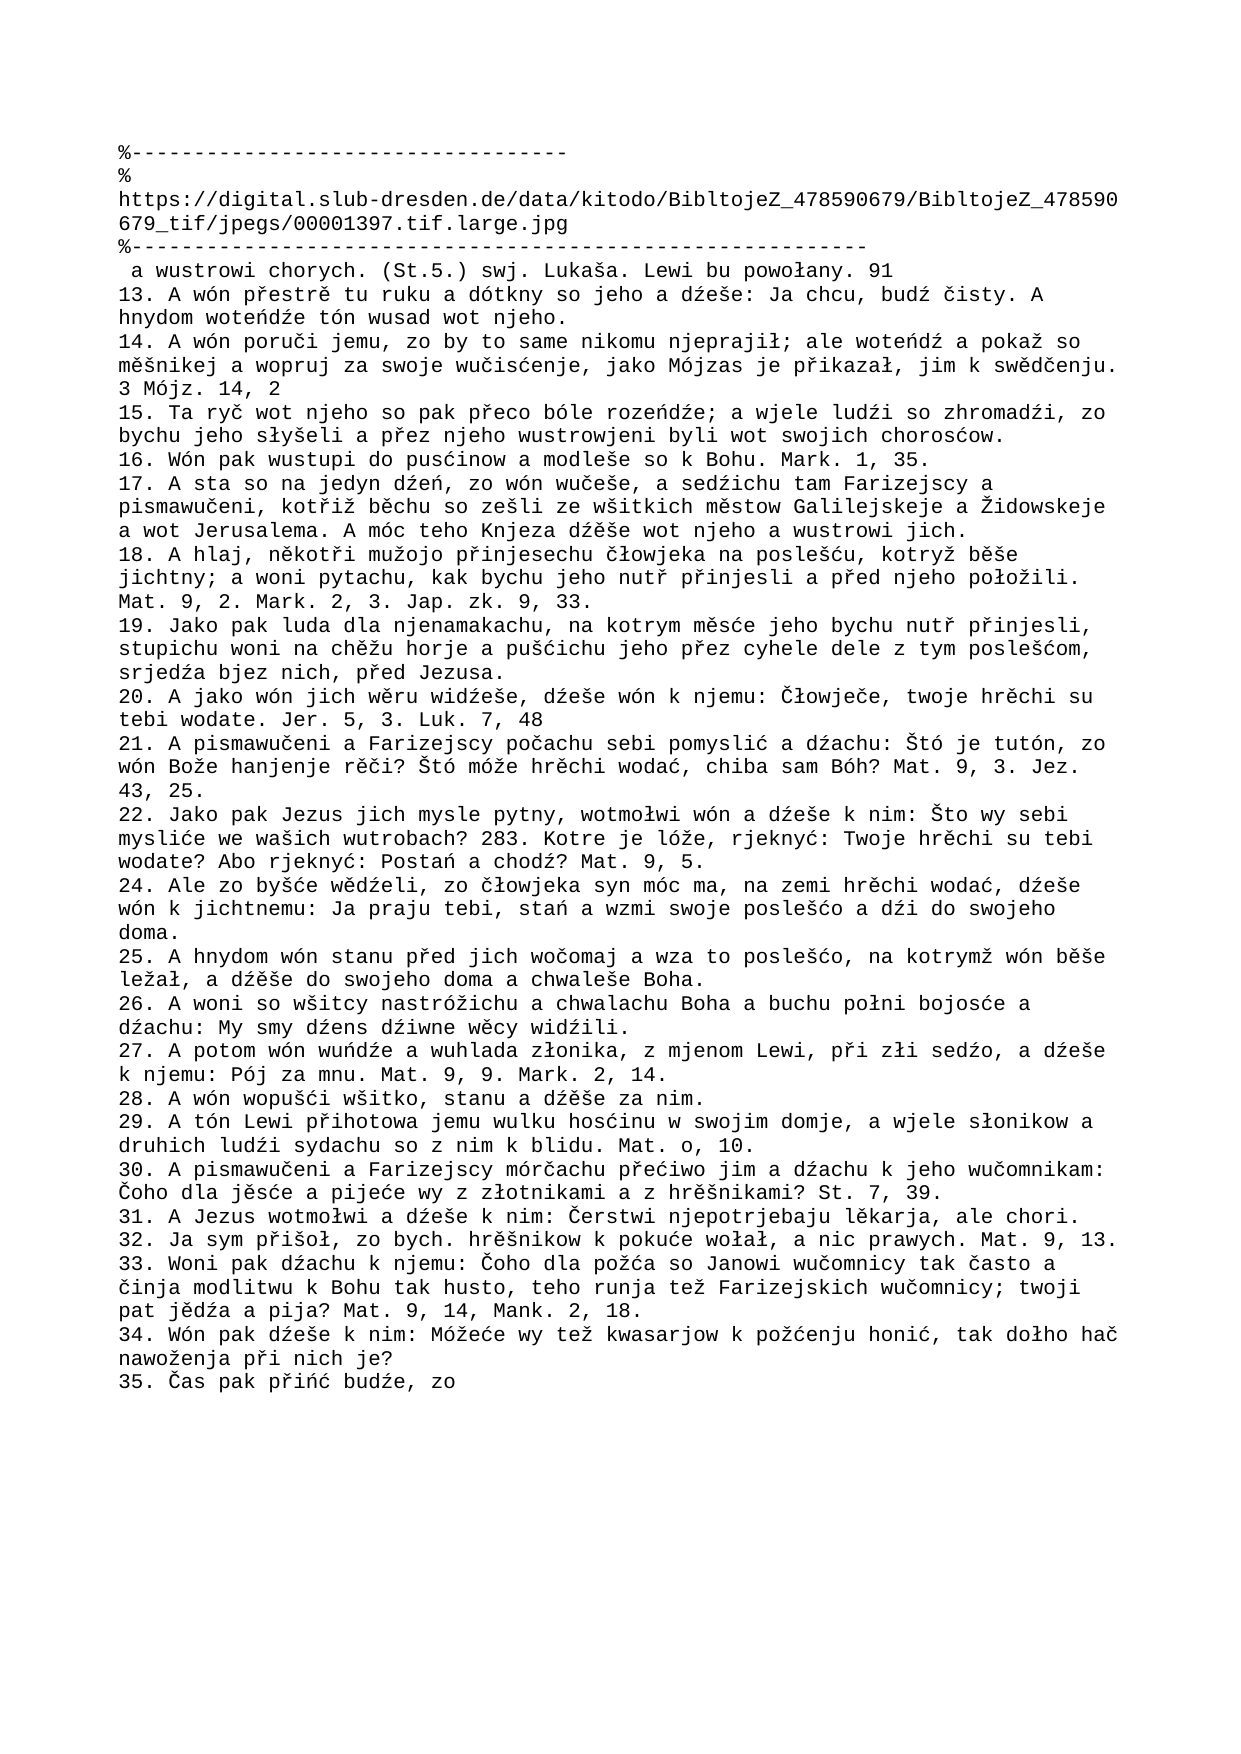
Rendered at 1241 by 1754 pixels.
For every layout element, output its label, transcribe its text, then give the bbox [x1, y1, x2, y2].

text 16. Wón pak wustupi do pusćinow a modleše so k Bohu. Mark. 1, 35. [118, 449, 1122, 473]
text 31. A Jezus wotmołwi a dźeše k nim: Čerstwi njepotrjebaju lěkarja, ale chori. [118, 1206, 1122, 1229]
text 22. Jako pak Jezus jich mysle pytny, wotmołwi wón a dźeše k nim: Što wy sebi mysliće we wašich wutrobach? 283. Kotre je lóže, rjeknyć: Twoje hrěchi su tebi wodate? Abo rjeknyć: Postań a chodź? Mat. 9, 5. [118, 804, 1122, 875]
text 29. A tón Lewi přihotowa jemu wulku hosćinu w swojim domje, a wjele słonikow a druhich ludźi sydachu so z nim k blidu. Mat. o, 10. [118, 1111, 1122, 1158]
text 24. Ale zo byšće wědźeli, zo čłowjeka syn móc ma, na zemi hrěchi wodać, dźeše wón k jichtnemu: Ja praju tebi, stań a wzmi swoje poslešćo a dźi do swojeho doma. [118, 875, 1122, 946]
text 35. Čas pak přińć budźe, zo [118, 1371, 1122, 1395]
text 15. Ta ryč wot njeho so pak přeco bóle rozeńdźe; a wjele ludźi so zhromadźi, zo bychu jeho słyšeli a přez njeho wustrowjeni byli wot swojich chorosćow. [118, 402, 1122, 449]
text 33. Woni pak dźachu k njemu: Čoho dla požća so Janowi wučomnicy tak často a činja modlitwu k Bohu tak husto, teho runja tež Farizejskich wučomnicy; twoji pat jědźa a pija? Mat. 9, 14, Mank. 2, 18. [118, 1253, 1122, 1324]
text 30. A pismawučeni a Farizejscy mórčachu přećiwo jim a dźachu k jeho wučomnikam: Čoho dla jěsće a pijeće wy z złotnikami a z hrěšnikami? St. 7, 39. [118, 1158, 1122, 1206]
text 32. Ja sym přišoł, zo bych. hrěšnikow k pokuće wołał, a nic prawych. Mat. 9, 13. [118, 1229, 1122, 1253]
text 25. A hnydom wón stanu před jich wočomaj a wza to poslešćo, na kotrymž wón běše ležał, a dźěše do swojeho doma a chwaleše Boha. [118, 946, 1122, 993]
text % https://digital.slub-dresden.de/data/kitodo/BibltojeZ_478590679/BibltojeZ_478590679_tif/jpegs/00001397.tif.large.jpg [118, 165, 1122, 236]
text 19. Jako pak luda dla njenamakachu, na kotrym měsće jeho bychu nutř přinjesli, stupichu woni na chěžu horje a pušćichu jeho přez cyhele dele z tym poslešćom, srjedźa bjez nich, před Jezusa. [118, 615, 1122, 686]
text 20. A jako wón jich wěru widźeše, dźeše wón k njemu: Čłowječe, twoje hrěchi su tebi wodate. Jer. 5, 3. Luk. 7, 48 [118, 686, 1122, 733]
text 21. A pismawučeni a Farizejscy počachu sebi pomyslić a dźachu: Štó je tutón, zo wón Bože hanjenje rěči? Štó móže hrěchi wodać, chiba sam Bóh? Mat. 9, 3. Jez. 43, 25. [118, 733, 1122, 804]
text 26. A woni so wšitcy nastróžichu a chwalachu Boha a buchu połni bojosće a dźachu: My smy dźens dźiwne wěcy widźili. [118, 993, 1122, 1040]
text %----------------------------------- [118, 142, 1122, 165]
text a wustrowi chorych. (St.5.) swj. Lukaša. Lewi bu powołany. 91 [118, 260, 1122, 284]
text 27. A potom wón wuńdźe a wuhlada złonika, z mjenom Lewi, při złi sedźo, a dźeše k njemu: Pój za mnu. Mat. 9, 9. Mark. 2, 14. [118, 1040, 1122, 1088]
text 34. Wón pak dźeše k nim: Móžeće wy tež kwasarjow k požćenju honić, tak dołho hač nawoženja při nich je? [118, 1324, 1122, 1371]
text %----------------------------------------------------------- [118, 236, 1122, 260]
text 13. A wón přestrě tu ruku a dótkny so jeho a dźeše: Ja chcu, budź čisty. A hnydom woteńdźe tón wusad wot njeho. [118, 284, 1122, 331]
text 17. A sta so na jedyn dźeń, zo wón wučeše, a sedźichu tam Farizejscy a pismawučeni, kotřiž běchu so zešli ze wšitkich městow Galilejskeje a Židowskeje a wot Jerusalema. A móc teho Knjeza dźěše wot njeho a wustrowi jich. [118, 473, 1122, 544]
text 14. A wón poruči jemu, zo by to same nikomu njeprajił; ale woteńdź a pokaž so měšnikej a wopruj za swoje wučisćenje, jako Mójzas je přikazał, jim k swědčenju. 3 Mójz. 14, 2 [118, 331, 1122, 402]
text 28. A wón wopušći wšitko, stanu a dźěše za nim. [118, 1088, 1122, 1111]
text 18. A hlaj, někotři mužojo přinjesechu čłowjeka na poslešću, kotryž běše jichtny; a woni pytachu, kak bychu jeho nutř přinjesli a před njeho połožili. Mat. 9, 2. Mark. 2, 3. Jap. zk. 9, 33. [118, 544, 1122, 615]
